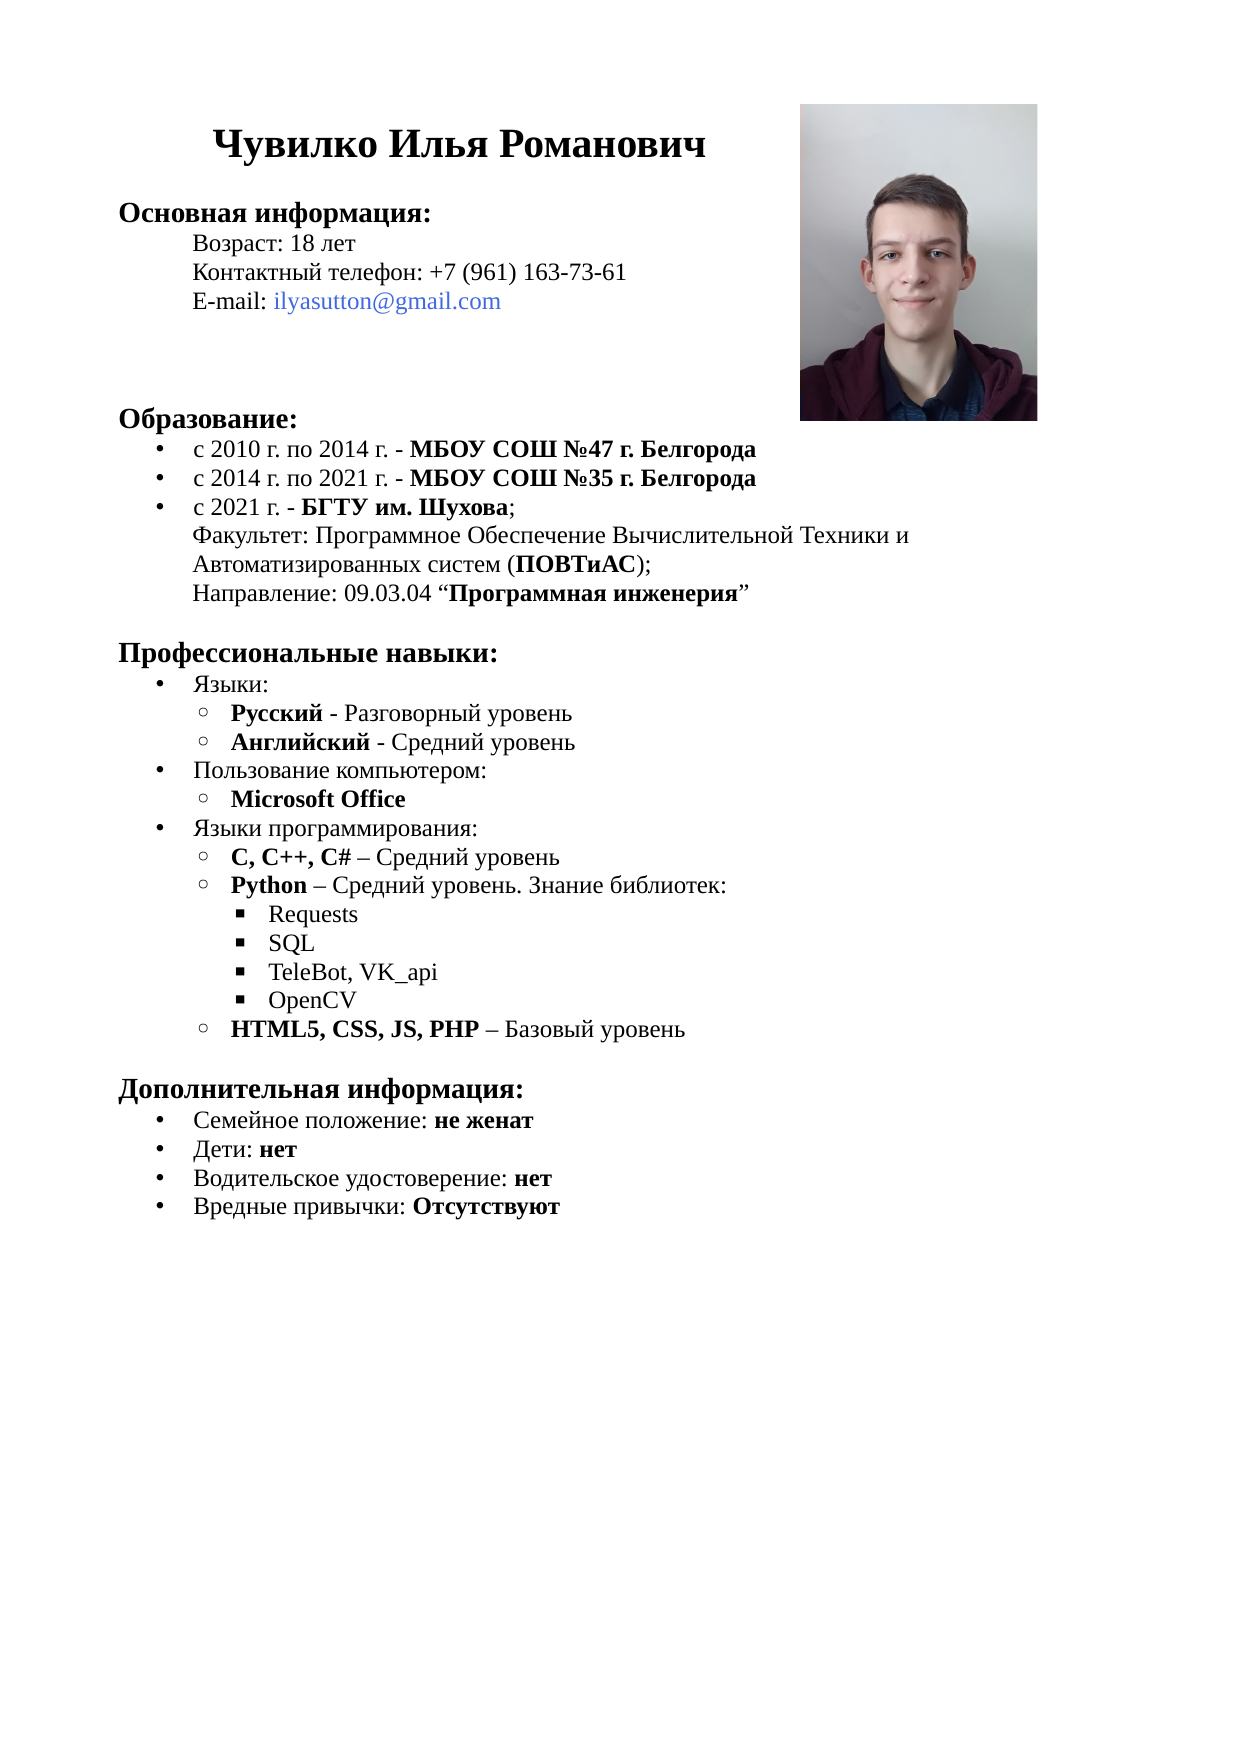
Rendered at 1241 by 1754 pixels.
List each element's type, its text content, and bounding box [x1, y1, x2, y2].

list HTML5, CSS, JS, PHP – Базовый уровень [193, 1014, 1122, 1043]
text Основная информация: [118, 195, 800, 228]
list SQL [231, 928, 1122, 957]
list Requests [231, 899, 1122, 928]
list Пользование компьютером: [156, 755, 1122, 784]
list Водительское удостоверение: нет [156, 1163, 1122, 1191]
text Направление: 09.03.04 “Программная инженерия” [118, 578, 1122, 607]
list с 2014 г. по 2021 г. - МБОУ СОШ №35 г. Белгорода [156, 463, 1122, 492]
text E-mail: ilyasutton@gmail.com [118, 286, 800, 314]
list Семейное положение: не женат [156, 1105, 1122, 1134]
list Вредные привычки: Отсутствуют [156, 1191, 1122, 1220]
list Языки: [156, 669, 1122, 698]
list Дети: нет [156, 1134, 1122, 1163]
text [1038, 195, 1122, 228]
list Языки программирования: [156, 813, 1122, 842]
list C, C++, C# – Средний уровень [193, 842, 1122, 870]
text Возраст: 18 лет [118, 228, 800, 257]
text [1038, 286, 1122, 314]
text Чувилко Илья Романович [118, 118, 800, 166]
text [1038, 257, 1122, 286]
text Дополнительная информация: [118, 1072, 1122, 1105]
list Английский - Средний уровень [193, 727, 1122, 755]
text [1038, 228, 1122, 257]
list TeleBot, VK_api [231, 957, 1122, 985]
picture [800, 104, 1038, 421]
text Контактный телефон: +7 (961) 163-73-61 [118, 257, 800, 286]
text Образование: [118, 401, 1122, 434]
text Факультет: Программное Обеспечение Вычислительной Техники и Автоматизированных систем (ПОВТиАС); [118, 521, 1122, 578]
list OpenCV [231, 985, 1122, 1014]
list Русский - Разговорный уровень [193, 698, 1122, 727]
list с 2021 г. - БГТУ им. Шухова; [156, 492, 1122, 521]
text Профессиональные навыки: [118, 636, 1122, 669]
list Microsoft Office [193, 784, 1122, 813]
list Python – Средний уровень. Знание библиотек: [193, 870, 1122, 899]
list с 2010 г. по 2014 г. - МБОУ СОШ №47 г. Белгорода [156, 434, 1122, 463]
text [1038, 118, 1122, 166]
